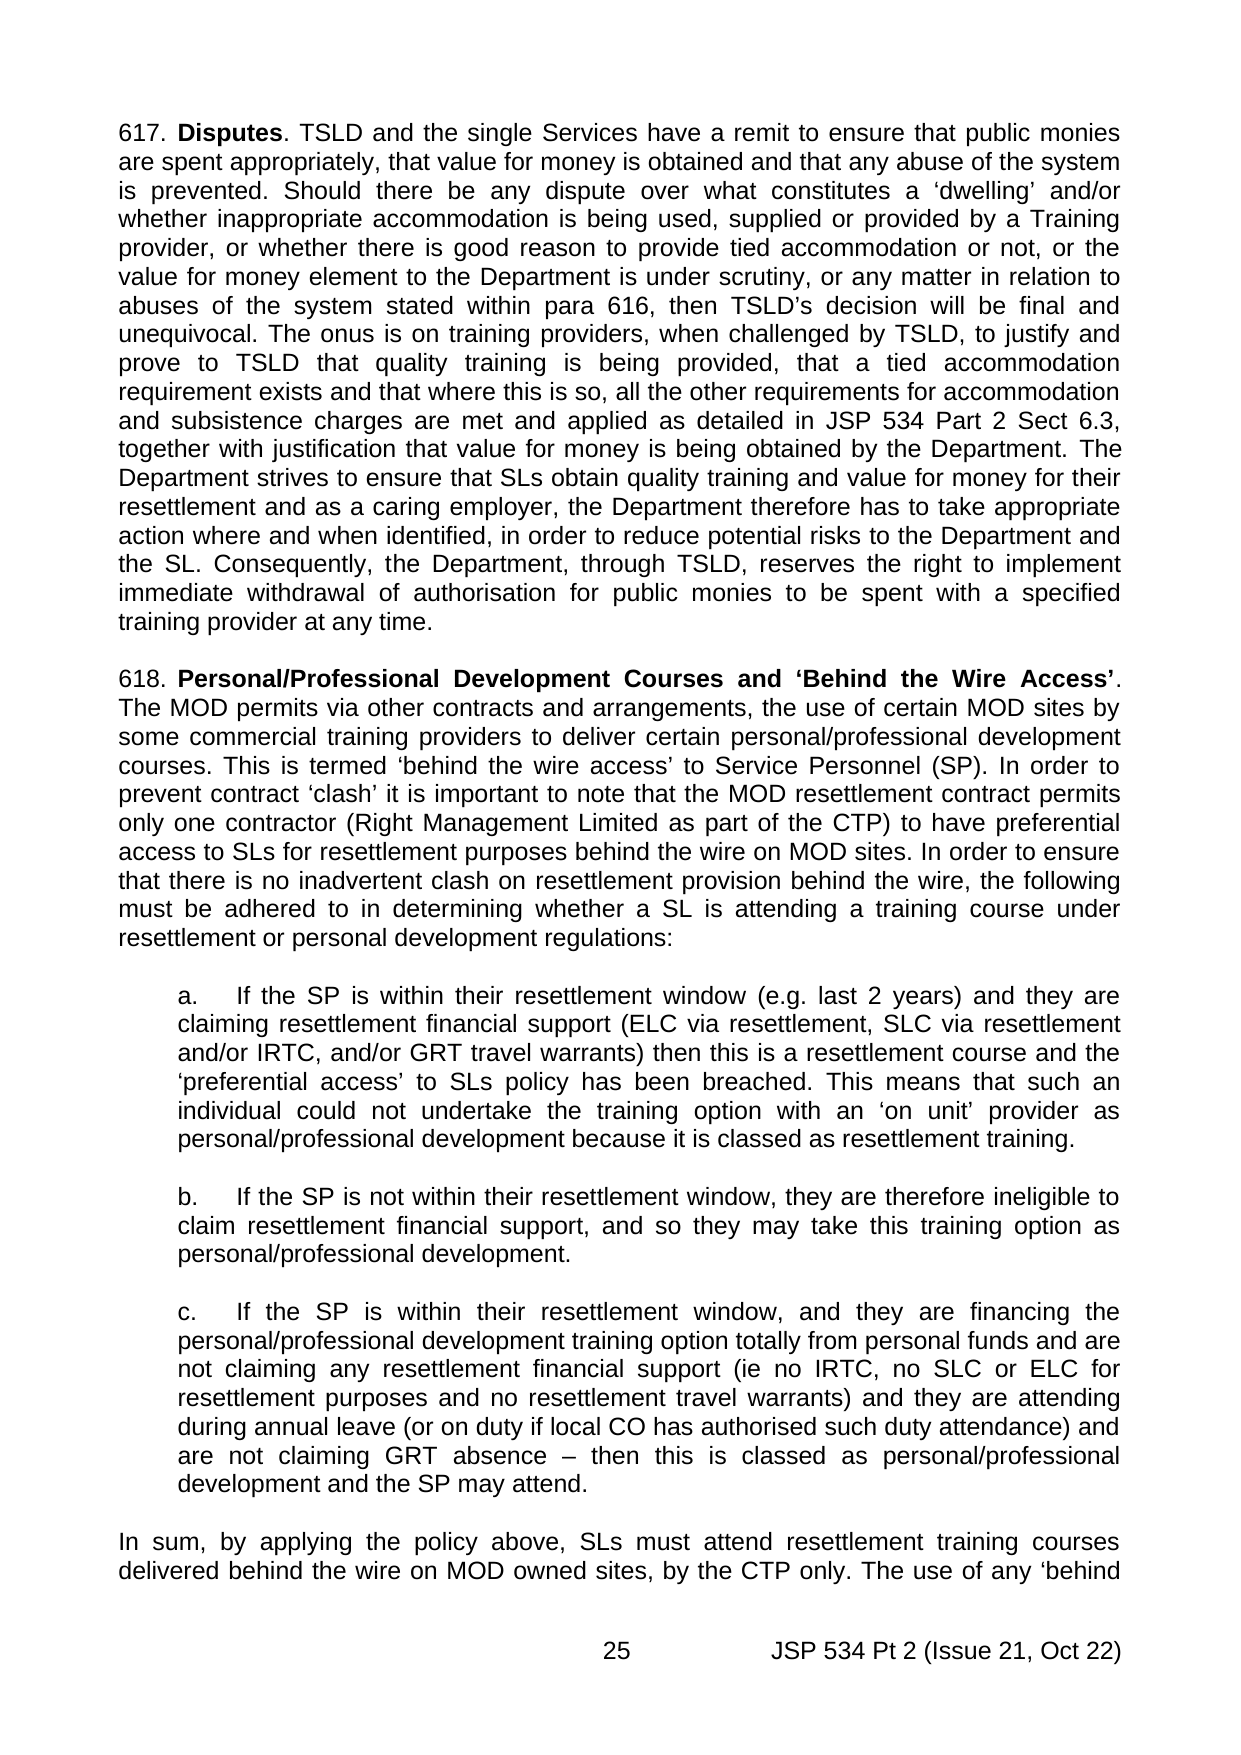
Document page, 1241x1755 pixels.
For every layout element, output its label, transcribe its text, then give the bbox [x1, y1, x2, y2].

list Disputes. TSLD and the single Services have a remit to ensure that public monies are spent appropriately, that value for money is obtained and that any abuse of the system is prevented. Should there be any dispute over what constitutes a ‘dwelling’ and/or whether inappropriate accommodation is being used, supplied or provided by a Training provider, or whether there is good reason to provide tied accommodation or not, or the value for money element to the Department is under scrutiny, or any matter in relation to abuses of the system stated within para 616, then TSLD’s decision will be final and unequivocal. The onus is on training providers, when challenged by TSLD, to justify and prove to TSLD that quality training is being provided, that a tied accommodation requirement exists and that where this is so, all the other requirements for accommodation and subsistence charges are met and applied as detailed in JSP 534 Part 2 Sect 6.3, together with justification that value for money is being obtained by the Department. The Department strives to ensure that SLs obtain quality training and value for money for their resettlement and as a caring employer, the Department therefore has to take appropriate action where and when identified, in order to reduce potential risks to the Department and the SL. Consequently, the Department, through TSLD, reserves the right to implement immediate withdrawal of authorisation for public monies to be spent with a specified training provider at any time. [118, 118, 1122, 636]
list Personal/Professional Development Courses and ‘Behind the Wire Access’. The MOD permits via other contracts and arrangements, the use of certain MOD sites by some commercial training providers to deliver certain personal/professional development courses. This is termed ‘behind the wire access’ to Service Personnel (SP). In order to prevent contract ‘clash’ it is important to note that the MOD resettlement contract permits only one contractor (Right Management Limited as part of the CTP) to have preferential access to SLs for resettlement purposes behind the wire on MOD sites. In order to ensure that there is no inadvertent clash on resettlement provision behind the wire, the following must be adhered to in determining whether a SL is attending a training course under resettlement or personal development regulations: [118, 664, 1122, 952]
text In sum, by applying the policy above, SLs must attend resettlement training courses delivered behind the wire on MOD owned sites, by the CTP only. The use of any ‘behind [118, 1527, 1122, 1584]
list If the SP is within their resettlement window (e.g. last 2 years) and they are claiming resettlement financial support (ELC via resettlement, SLC via resettlement and/or IRTC, and/or GRT travel warrants) then this is a resettlement course and the ‘preferential access’ to SLs policy has been breached. This means that such an individual could not undertake the training option with an ‘on unit’ provider as personal/professional development because it is classed as resettlement training. [177, 981, 1122, 1153]
list If the SP is not within their resettlement window, they are therefore ineligible to claim resettlement financial support, and so they may take this training option as personal/professional development. [177, 1182, 1122, 1268]
list If the SP is within their resettlement window, and they are financing the personal/professional development training option totally from personal funds and are not claiming any resettlement financial support (ie no IRTC, no SLC or ELC for resettlement purposes and no resettlement travel warrants) and they are attending during annual leave (or on duty if local CO has authorised such duty attendance) and are not claiming GRT absence – then this is classed as personal/professional development and the SP may attend. [177, 1297, 1122, 1498]
